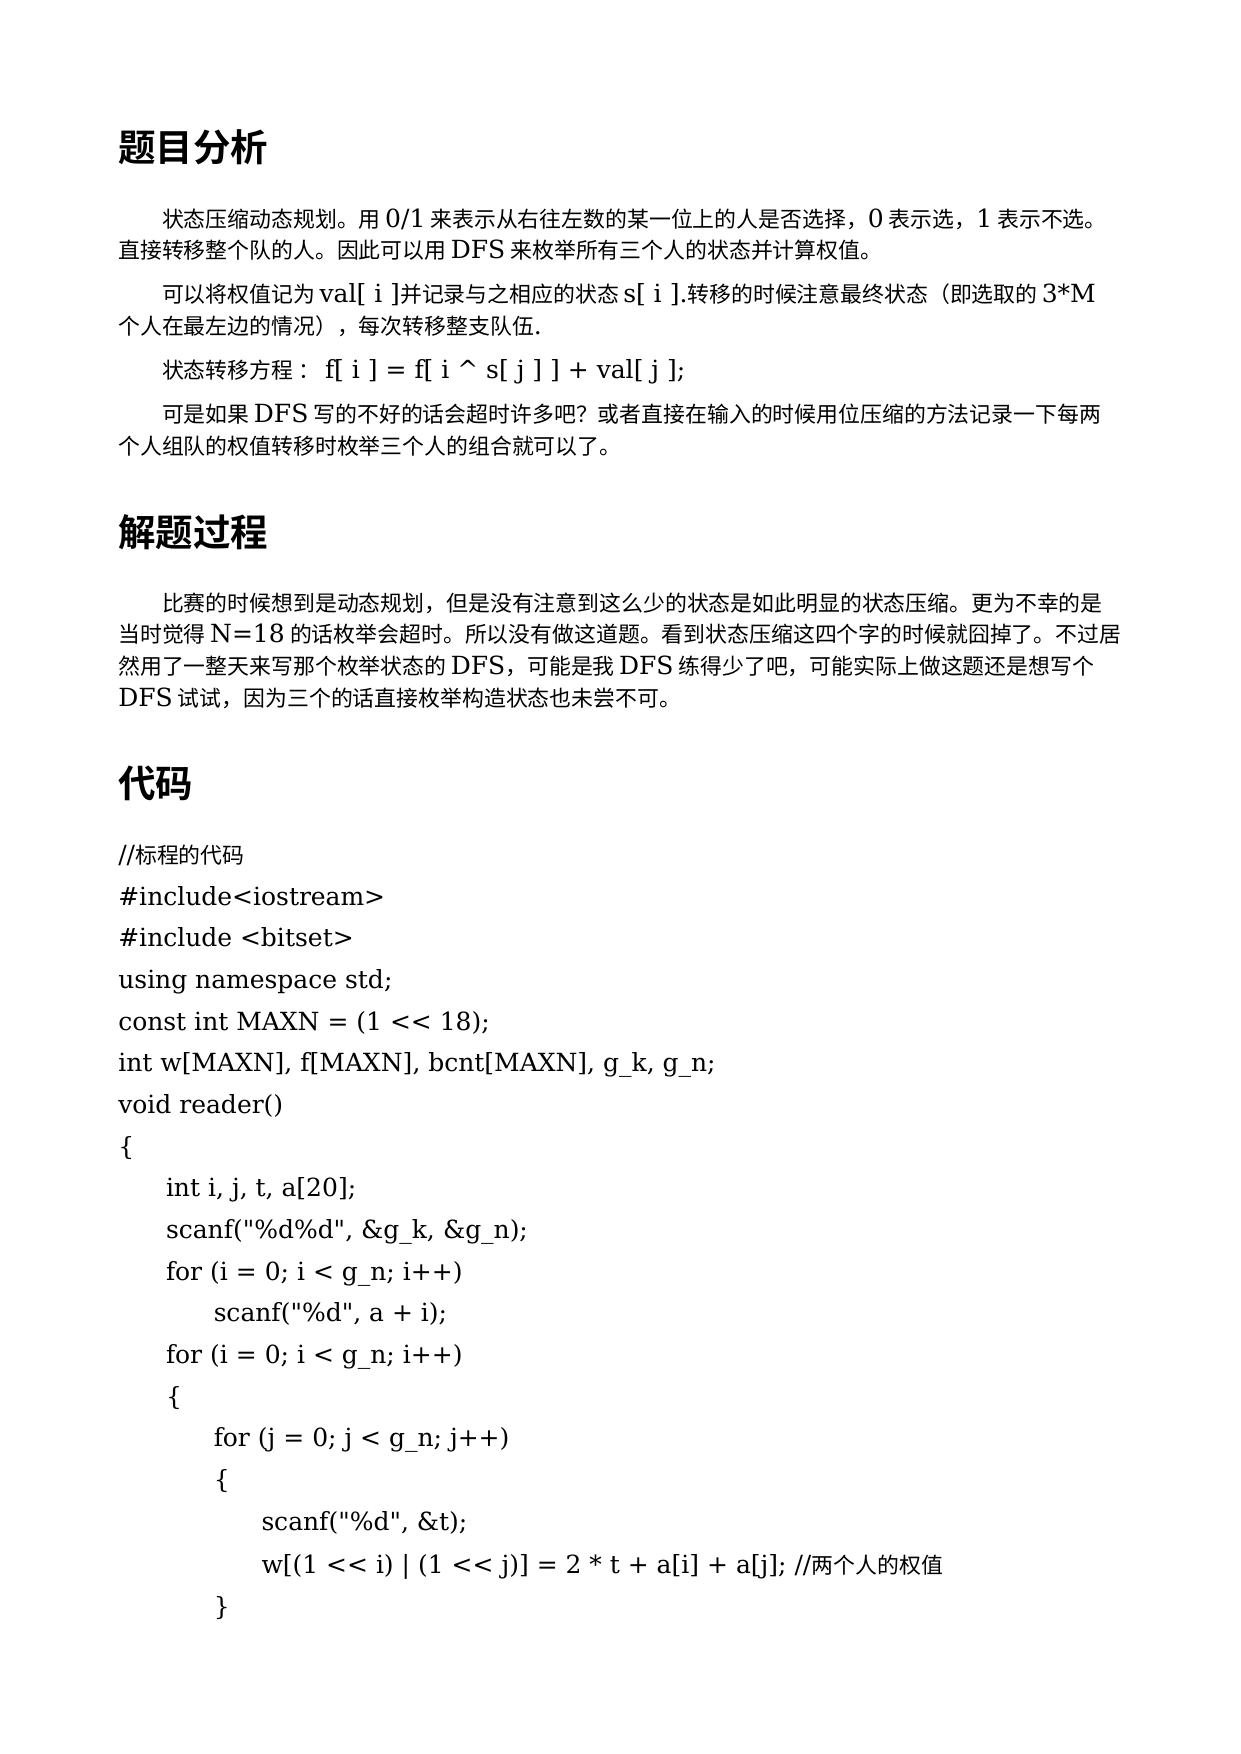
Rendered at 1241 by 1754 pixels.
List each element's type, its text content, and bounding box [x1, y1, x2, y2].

text scanf("%d%d", &g_k, &g_n); [118, 1215, 1122, 1244]
text const int MAXN = (1 << 18); [118, 1007, 1122, 1036]
text using namespace std; [118, 965, 1122, 994]
text 比赛的时候想到是动态规划，但是没有注意到这么少的状态是如此明显的状态压缩。更为不幸的是当时觉得N=18的话枚举会超时。所以没有做这道题。看到状态压缩这四个字的时候就囧掉了。不过居然用了一整天来写那个枚举状态的DFS，可能是我DFS练得少了吧，可能实际上做这题还是想写个DFS试试，因为三个的话直接枚举构造状态也未尝不可。 [118, 586, 1122, 712]
text #include<iostream> [118, 882, 1122, 911]
text 可是如果DFS写的不好的话会超时许多吧？或者直接在输入的时候用位压缩的方法记录一下每两个人组队的权值转移时枚举三个人的组合就可以了。 [118, 397, 1122, 461]
text { [118, 1132, 1122, 1161]
text for (i = 0; i < g_n; i++) [118, 1257, 1122, 1286]
text //标程的代码 [118, 838, 1122, 869]
text int i, j, t, a[20]; [118, 1173, 1122, 1203]
subtitle 题目分析 [118, 118, 1122, 172]
text for (i = 0; i < g_n; i++) [118, 1340, 1122, 1369]
text #include <bitset> [118, 923, 1122, 953]
text for (j = 0; j < g_n; j++) [118, 1423, 1122, 1453]
text { [118, 1465, 1122, 1494]
text scanf("%d", a + i); [118, 1298, 1122, 1328]
text 可以将权值记为val[ i ]并记录与之相应的状态s[ i ].转移的时候注意最终状态（即选取的3*M个人在最左边的情况），每次转移整支队伍. [118, 277, 1122, 341]
subtitle 解题过程 [118, 502, 1122, 557]
text int w[MAXN], f[MAXN], bcnt[MAXN], g_k, g_n; [118, 1048, 1122, 1078]
text w[(1 << i) | (1 << j)] = 2 * t + a[i] + a[j]; //两个人的权值 [118, 1548, 1122, 1580]
text 状态转移方程 ： f[ i ] = f[ i ^ s[ j ] ] + val[ j ]; [118, 353, 1122, 385]
subtitle 代码 [118, 754, 1122, 808]
text } [118, 1593, 1122, 1622]
text scanf("%d", &t); [118, 1507, 1122, 1536]
text 状态压缩动态规划。用0/1来表示从右往左数的某一位上的人是否选择，0表示选，1表示不选。直接转移整个队的人。因此可以用DFS来枚举所有三个人的状态并计算权值。 [118, 202, 1122, 265]
text void reader() [118, 1090, 1122, 1119]
text { [118, 1382, 1122, 1411]
